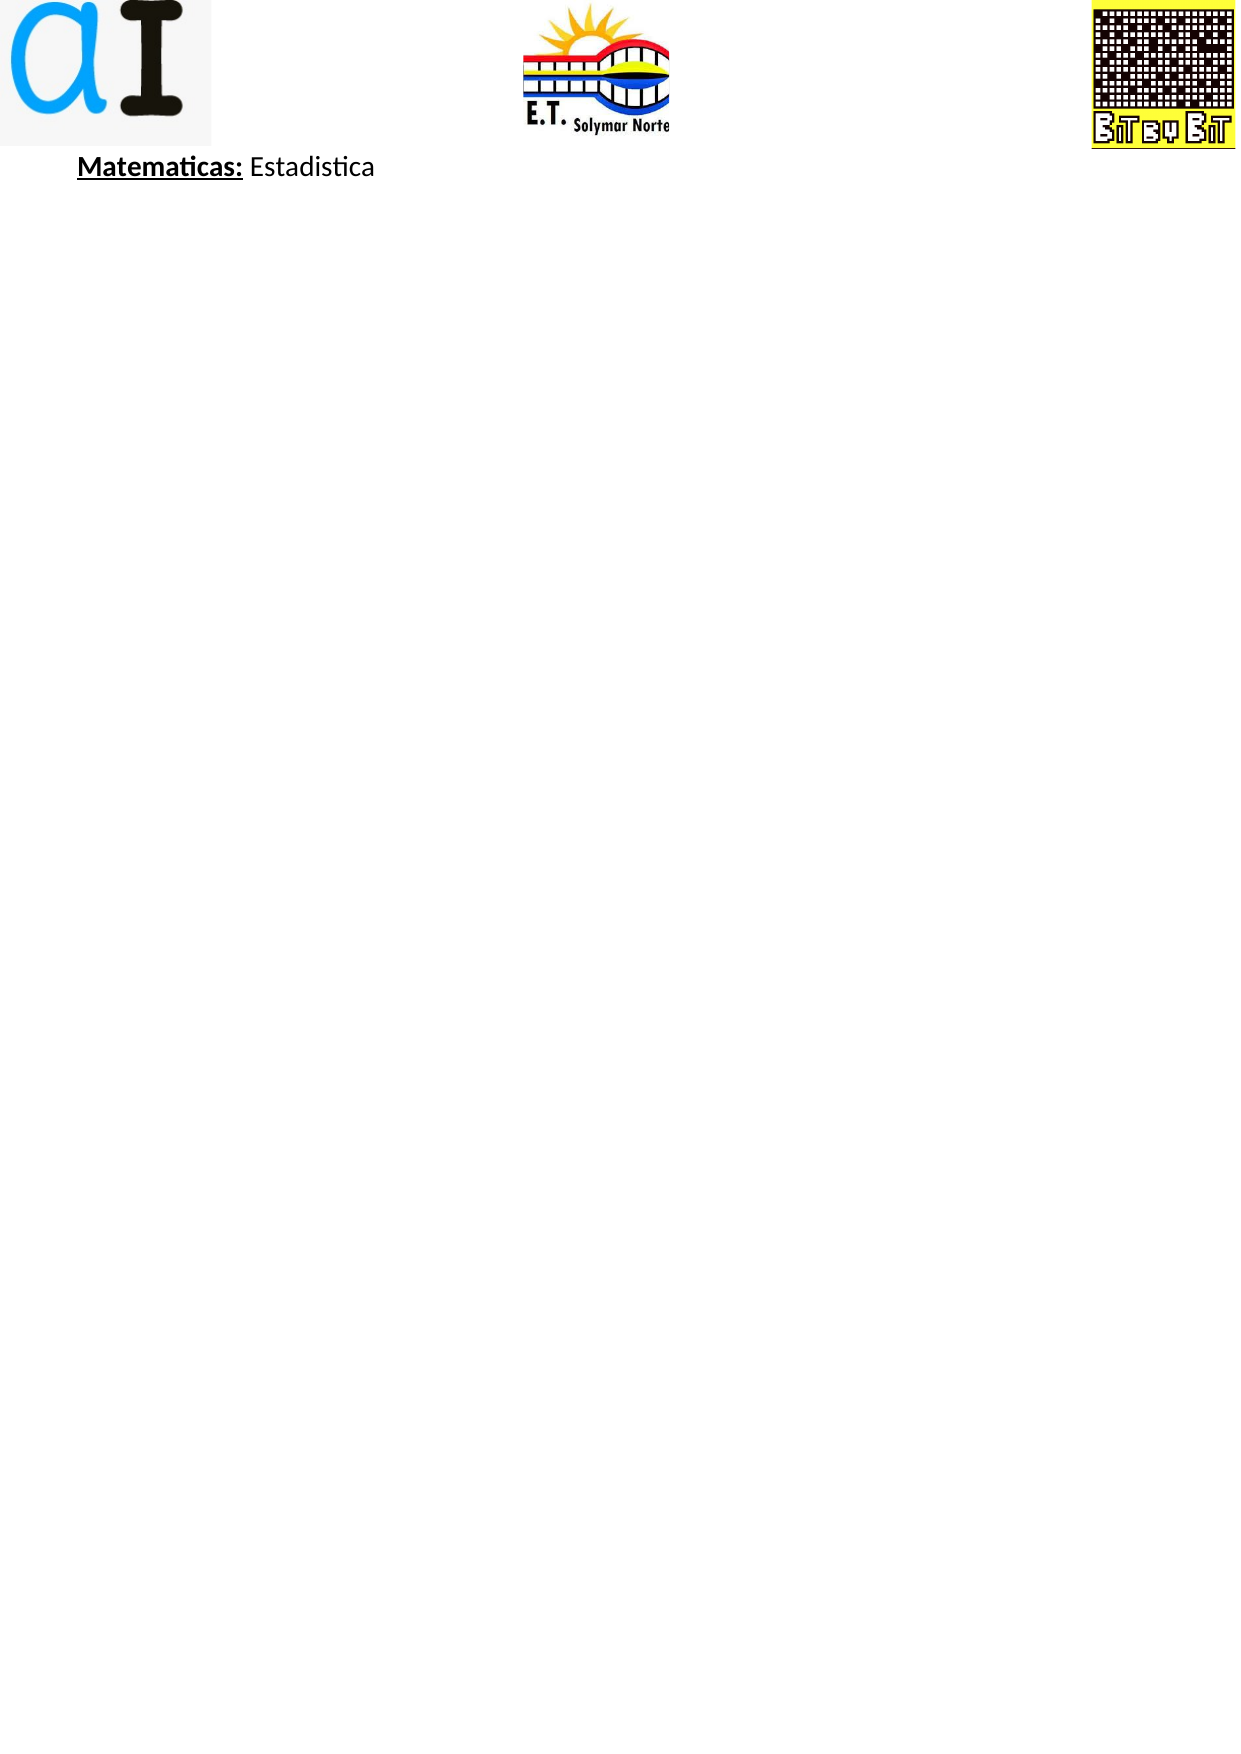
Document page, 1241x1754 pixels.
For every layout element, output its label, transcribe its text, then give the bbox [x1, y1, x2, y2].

picture [1091, 0, 1236, 149]
picture [0, 0, 212, 146]
text Matematicas: Estadistica [77, 148, 1019, 183]
picture [523, 0, 670, 146]
